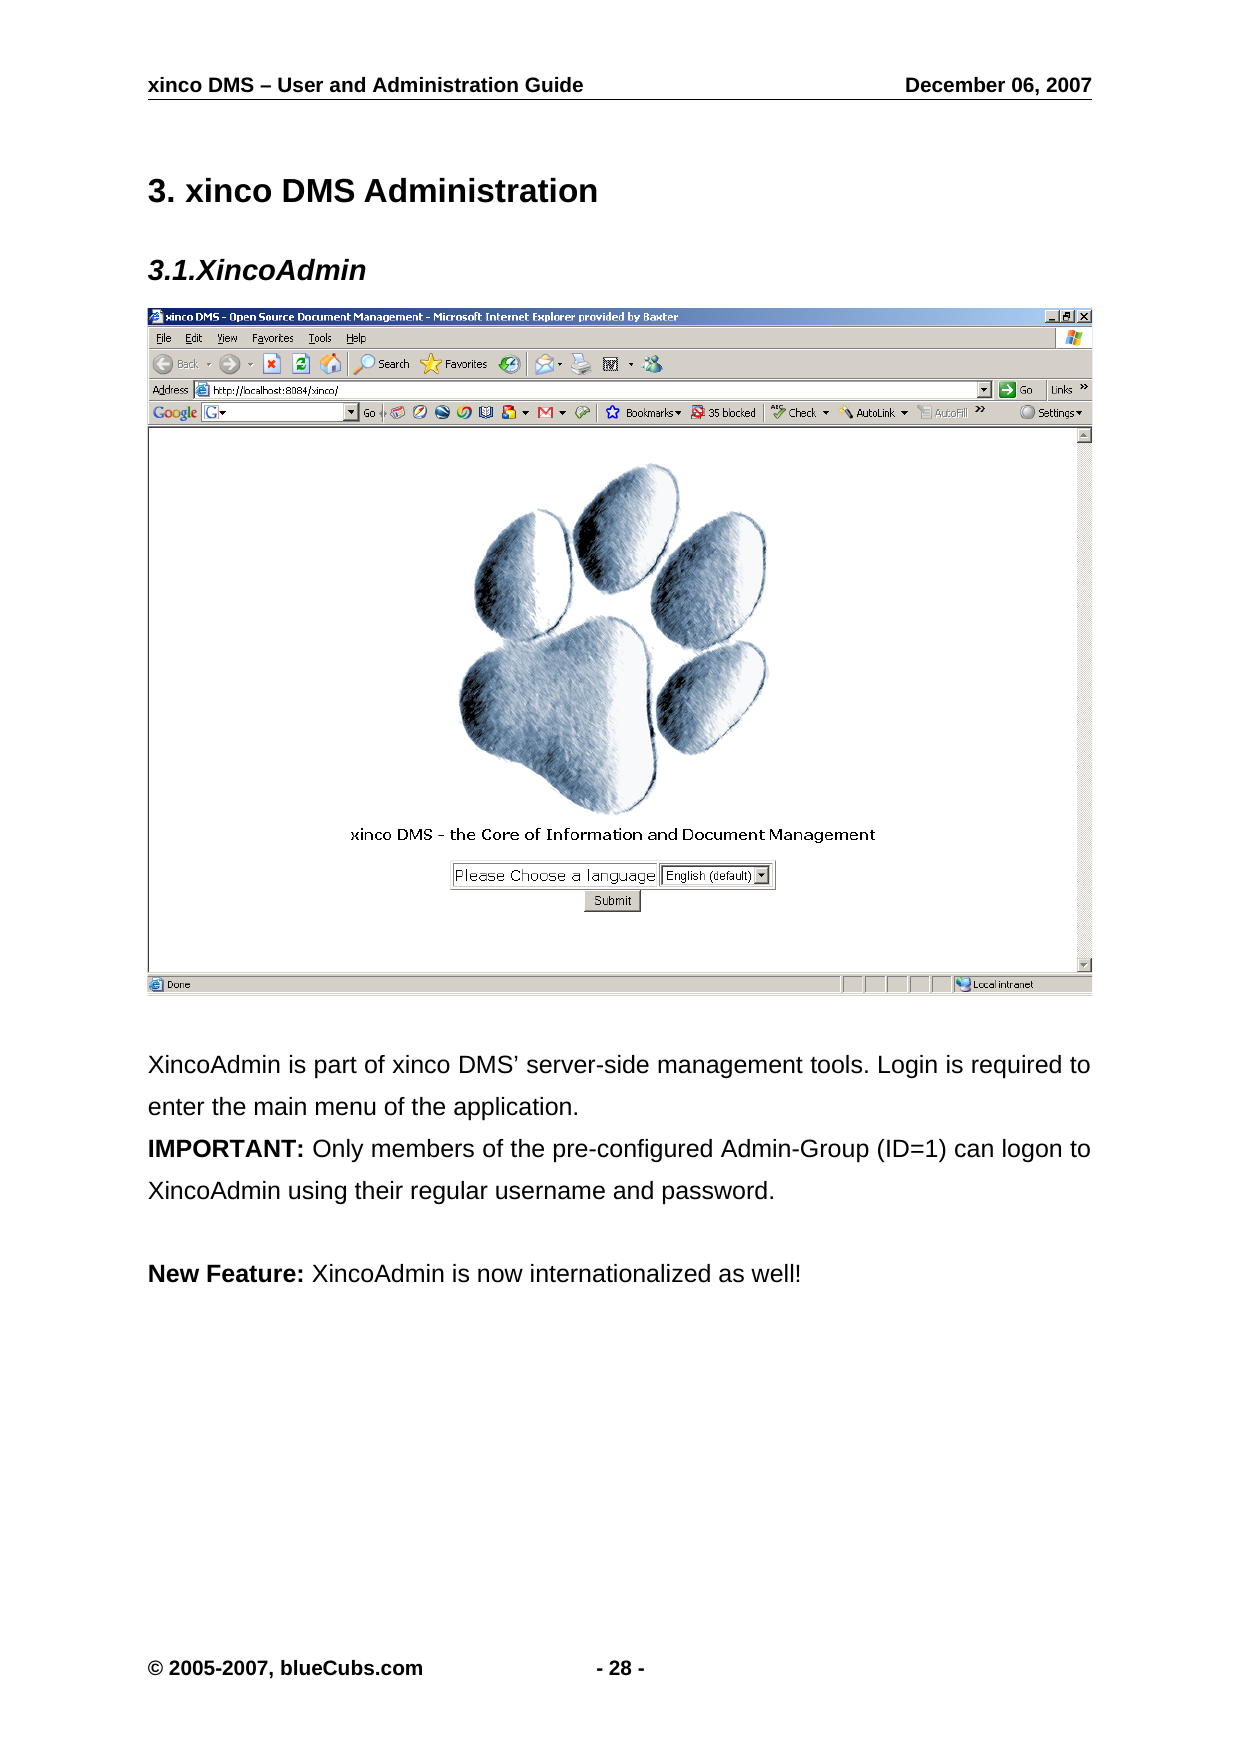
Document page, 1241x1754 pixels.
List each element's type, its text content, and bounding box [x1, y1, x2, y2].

text IMPORTANT: Only members of the pre-configured Admin-Group (ID=1) can logon to XincoAdmin using their regular username and password. [148, 1135, 1092, 1204]
picture [147, 308, 1093, 996]
subtitle XincoAdmin [148, 254, 1092, 286]
text XincoAdmin is part of xinco DMS’ server-side management tools. Login is required to enter the main menu of the application. [148, 1051, 1092, 1121]
subtitle xinco DMS Administration [148, 173, 1092, 210]
text New Feature: XincoAdmin is now internationalized as well! [148, 1260, 1092, 1288]
